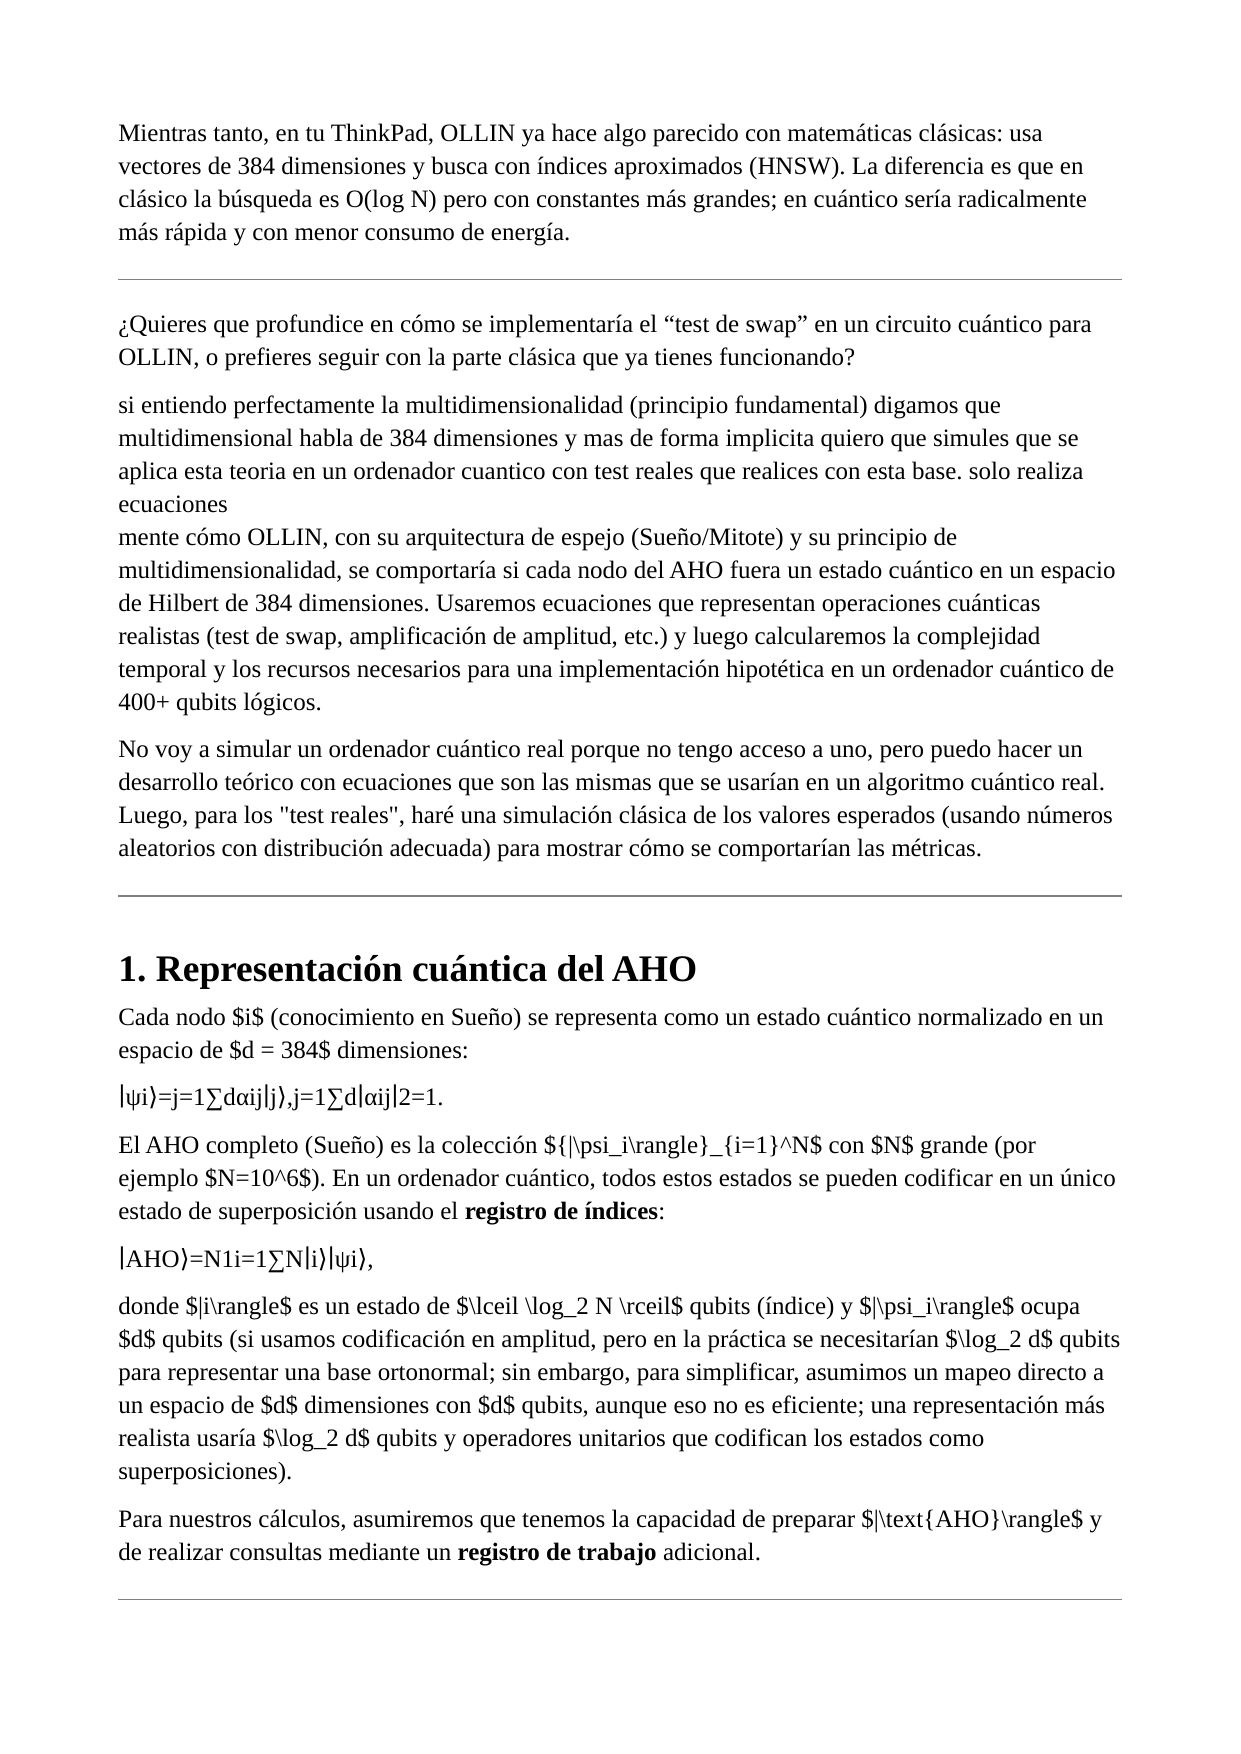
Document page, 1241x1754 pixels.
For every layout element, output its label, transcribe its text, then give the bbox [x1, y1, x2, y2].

text mente cómo OLLIN, con su arquitectura de espejo (Sueño/Mitote) y su principio de multidimensionalidad, se comportaría si cada nodo del AHO fuera un estado cuántico en un espacio de Hilbert de 384 dimensiones. Usaremos ecuaciones que representan operaciones cuánticas realistas (test de swap, amplificación de amplitud, etc.) y luego calcularemos la complejidad temporal y los recursos necesarios para una implementación hipotética en un ordenador cuántico de 400+ qubits lógicos. [118, 522, 1122, 716]
text ∣ψi​⟩=j=1∑d​αij​∣j⟩,j=1∑d​∣αij​∣2=1. [118, 1082, 1122, 1111]
text El AHO completo (Sueño) es la colección ${|\psi_i\rangle}_{i=1}^N$ con $N$ grande (por ejemplo $N=10^6$). En un ordenador cuántico, todos estos estados se pueden codificar en un único estado de superposición usando el registro de índices: [118, 1130, 1122, 1225]
text ¿Quieres que profundice en cómo se implementaría el “test de swap” en un circuito cuántico para OLLIN, o prefieres seguir con la parte clásica que ya tienes funcionando? [118, 309, 1122, 371]
text Mientras tanto, en tu ThinkPad, OLLIN ya hace algo parecido con matemáticas clásicas: usa vectores de 384 dimensiones y busca con índices aproximados (HNSW). La diferencia es que en clásico la búsqueda es O(log N) pero con constantes más grandes; en cuántico sería radicalmente más rápida y con menor consumo de energía. [118, 118, 1122, 246]
text donde $|i\rangle$ es un estado de $\lceil \log_2 N \rceil$ qubits (índice) y $|\psi_i\rangle$ ocupa $d$ qubits (si usamos codificación en amplitud, pero en la práctica se necesitarían $\log_2 d$ qubits para representar una base ortonormal; sin embargo, para simplificar, asumimos un mapeo directo a un espacio de $d$ dimensiones con $d$ qubits, aunque eso no es eficiente; una representación más realista usaría $\log_2 d$ qubits y operadores unitarios que codifican los estados como superposiciones). [118, 1291, 1122, 1485]
text si entiendo perfectamente la multidimensionalidad (principio fundamental) digamos que multidimensional habla de 384 dimensiones y mas de forma implicita quiero que simules que se aplica esta teoria en un ordenador cuantico con test reales que realices con esta base. solo realiza ecuaciones [118, 390, 1122, 517]
text ∣AHO⟩=N​1​i=1∑N​∣i⟩∣ψi​⟩, [118, 1244, 1122, 1272]
text No voy a simular un ordenador cuántico real porque no tengo acceso a uno, pero puedo hacer un desarrollo teórico con ecuaciones que son las mismas que se usarían en un algoritmo cuántico real. Luego, para los "test reales", haré una simulación clásica de los valores esperados (usando números aleatorios con distribución adecuada) para mostrar cómo se comportarían las métricas. [118, 734, 1122, 862]
text Cada nodo $i$ (conocimiento en Sueño) se representa como un estado cuántico normalizado en un espacio de $d = 384$ dimensiones: [118, 1002, 1122, 1064]
text Para nuestros cálculos, asumiremos que tenemos la capacidad de preparar $|\text{AHO}\rangle$ y de realizar consultas mediante un registro de trabajo adicional. [118, 1504, 1122, 1566]
subtitle 1. Representación cuántica del AHO [118, 946, 1122, 989]
